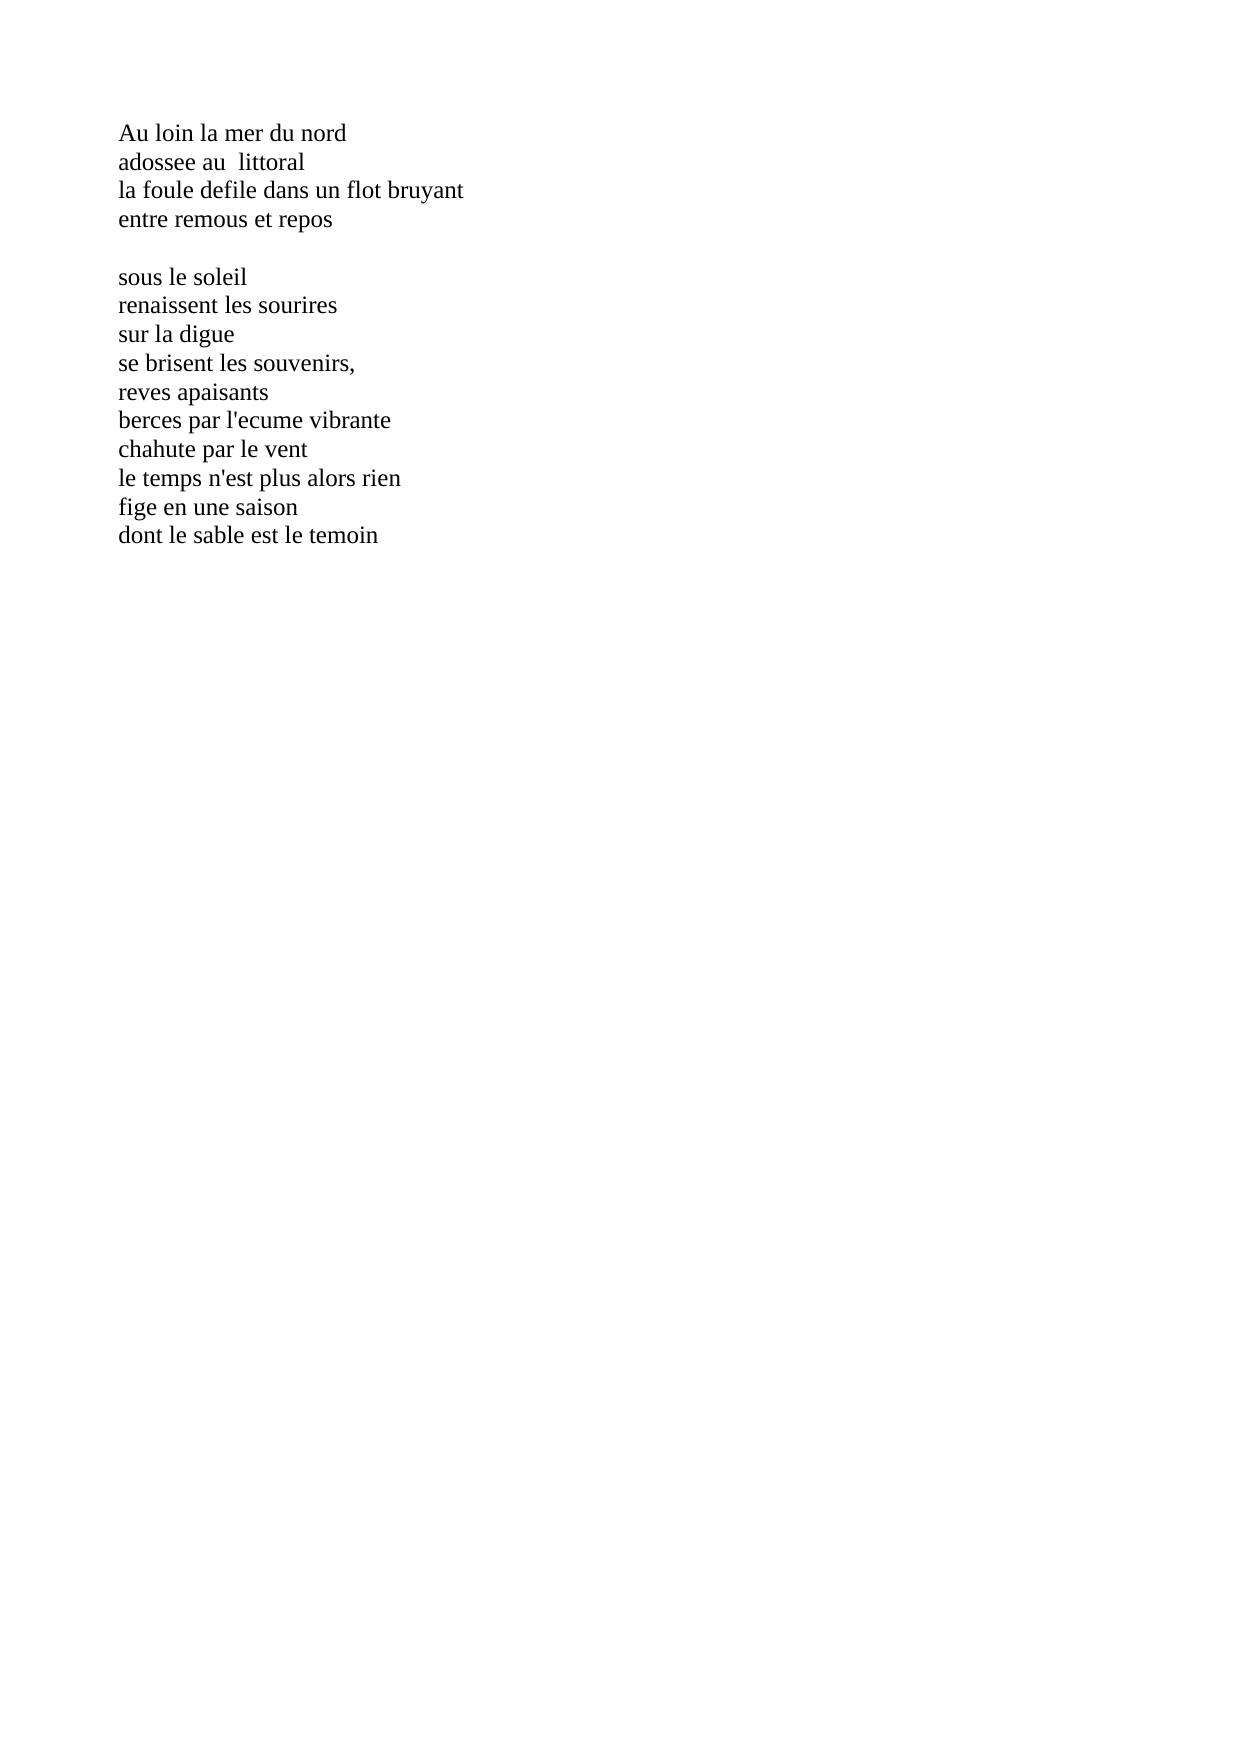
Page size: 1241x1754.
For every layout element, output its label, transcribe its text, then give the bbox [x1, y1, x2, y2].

text fige en une saison [118, 492, 1122, 521]
text le temps n'est plus alors rien [118, 463, 1122, 492]
text la foule defile dans un flot bruyant [118, 176, 1122, 204]
text dont le sable est le temoin [118, 521, 1122, 549]
text Au loin la mer du nord [118, 118, 1122, 147]
text chahute par le vent [118, 434, 1122, 463]
text adossee au littoral [118, 147, 1122, 176]
text sous le soleil [118, 262, 1122, 291]
text entre remous et repos [118, 204, 1122, 233]
text berces par l'ecume vibrante [118, 406, 1122, 434]
text renaissent les sourires [118, 291, 1122, 319]
text se brisent les souvenirs, [118, 348, 1122, 377]
text reves apaisants [118, 377, 1122, 406]
text sur la digue [118, 319, 1122, 348]
